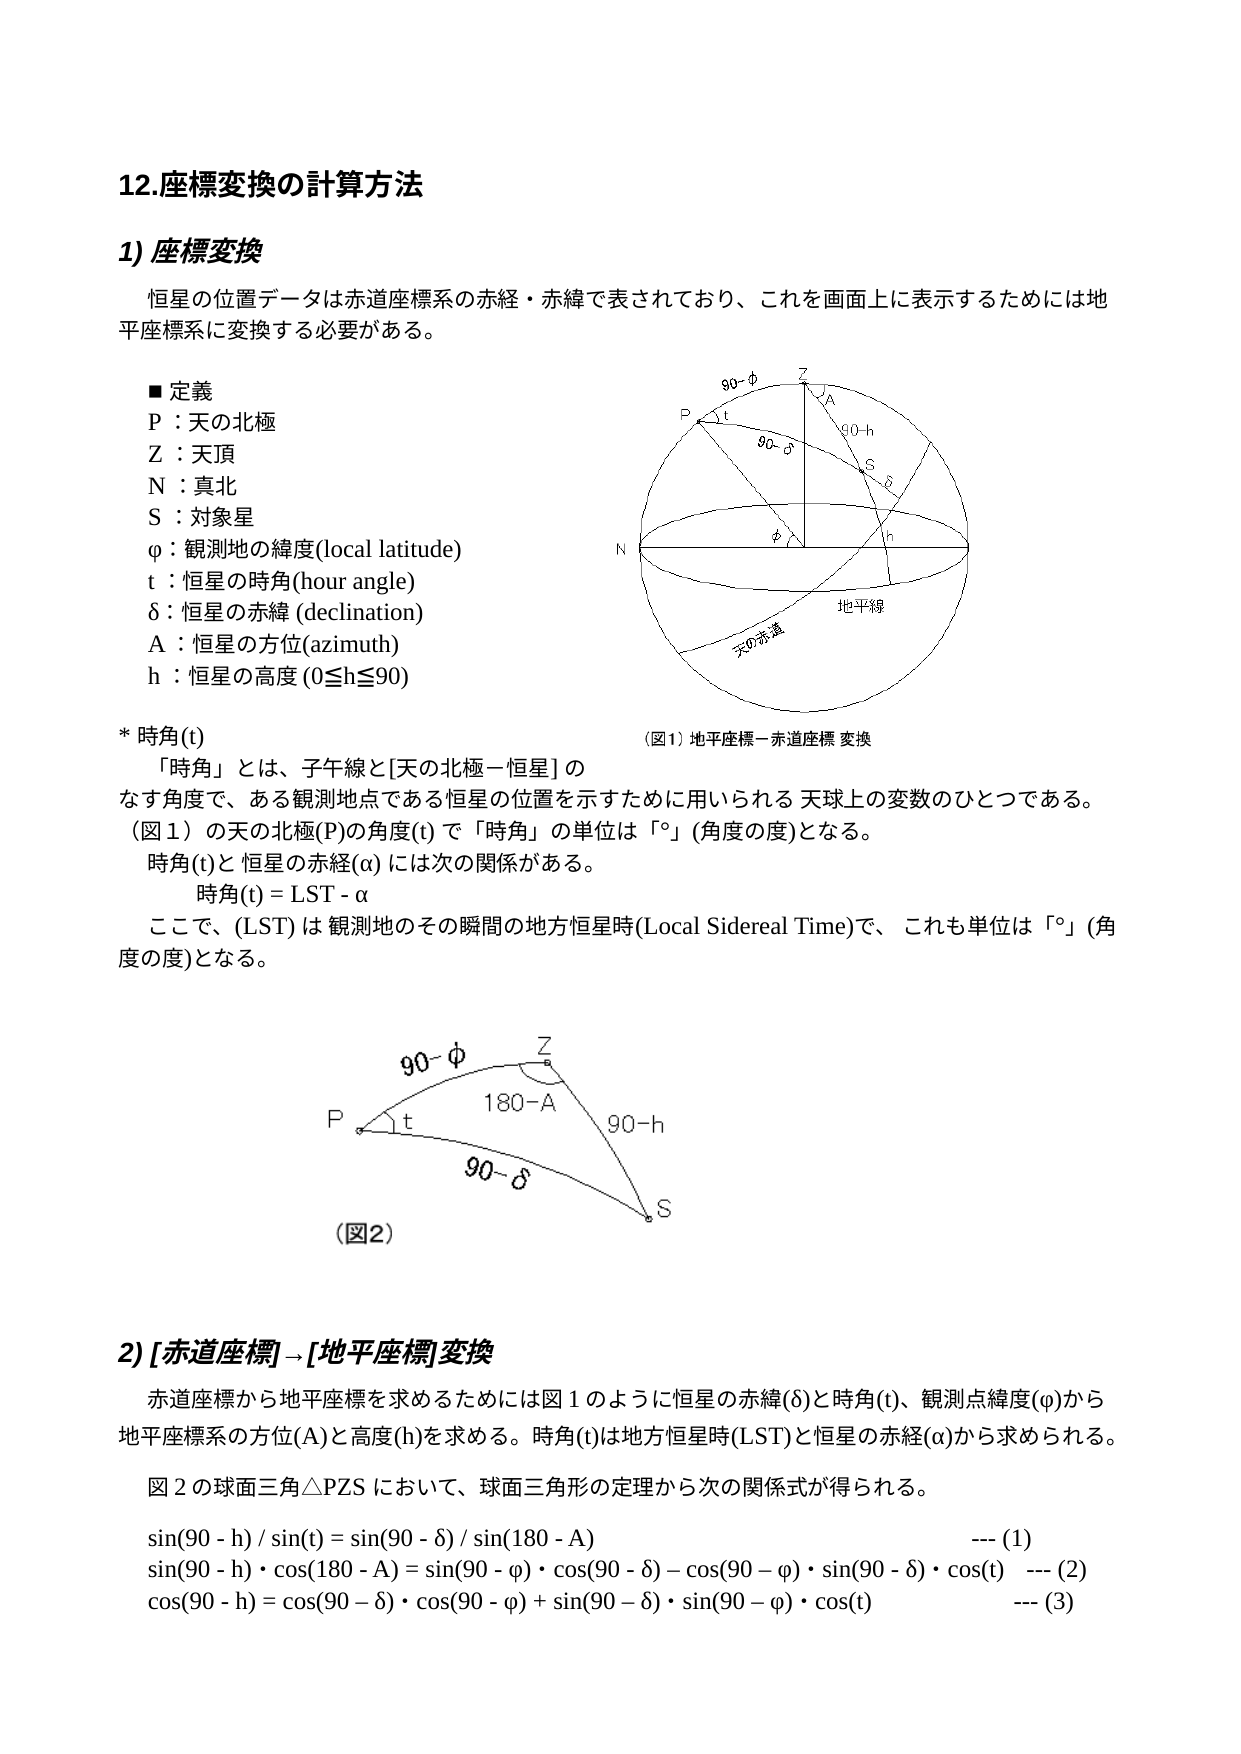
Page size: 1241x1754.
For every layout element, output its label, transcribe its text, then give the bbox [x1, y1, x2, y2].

text S ：対象星 [118, 500, 607, 532]
picture [607, 351, 990, 758]
text t ：恒星の時角(hour angle) [118, 564, 607, 595]
text 赤道座標から地平座標を求めるためには図1のように恒星の赤緯(δ)と時角(t)、観測点緯度(φ)から地平座標系の方位(A)と高度(h)を求める。時角(t)は地方恒星時(LST)と恒星の赤経(α)から求められる。 [118, 1382, 1122, 1451]
text [990, 374, 1122, 405]
text [990, 595, 1122, 627]
text [990, 469, 1122, 500]
text h ：恒星の高度 (0≦h≦90) [118, 659, 607, 690]
text sin(90 - h)・cos(180 - A) = sin(90 - φ)・cos(90 - δ) – cos(90 – φ)・sin(90 - δ)・cos(t) --- (2) [118, 1552, 1122, 1584]
text 時角(t)と 恒星の赤経(α) には次の関係がある。 [118, 846, 1122, 877]
text [990, 437, 1122, 469]
text φ：観測地の緯度(local latitude) [118, 532, 607, 564]
text Z ：天頂 [118, 437, 607, 469]
text [990, 405, 1122, 437]
text δ：恒星の赤緯 (declination) [118, 595, 607, 627]
text [990, 659, 1122, 690]
subtitle 12.座標変換の計算方法 [118, 161, 1122, 204]
text [990, 719, 1122, 751]
text 図2の球面三角△PZS において、球面三角形の定理から次の関係式が得られる。 [118, 1470, 1122, 1501]
text cos(90 - h) = cos(90 – δ)・cos(90 - φ) + sin(90 – δ)・sin(90 – φ)・cos(t) --- (3) [118, 1584, 1122, 1616]
text P ：天の北極 [118, 405, 607, 437]
text ここで、(LST) は 観測地のその瞬間の地方恒星時(Local Sidereal Time)で、 これも単位は「°」(角度の度)となる。 [118, 909, 1122, 972]
text [990, 627, 1122, 659]
text 時角(t) = LST - α [118, 877, 1122, 909]
picture [305, 1008, 705, 1264]
text [990, 564, 1122, 595]
text 「時角」とは、子午線と[天の北極－恒星] のなす角度で、ある観測地点である恒星の位置を示すために用いられる 天球上の変数のひとつである。（図１）の天の北極(P)の角度(t) で「時角」の単位は「°」(角度の度)となる。 [118, 751, 1122, 846]
subtitle 2) [赤道座標]→[地平座標]変換 [118, 1330, 1122, 1370]
text ■ 定義 [118, 374, 607, 405]
text A ：恒星の方位(azimuth) [118, 627, 607, 659]
text N ：真北 [118, 469, 607, 500]
text [990, 532, 1122, 564]
text * 時角(t) [118, 719, 607, 751]
subtitle 1) 座標変換 [118, 229, 1122, 269]
text sin(90 - h) / sin(t) = sin(90 - δ) / sin(180 - A) --- (1) [118, 1521, 1122, 1552]
text [990, 500, 1122, 532]
text 恒星の位置データは赤道座標系の赤経・赤緯で表されており、これを画面上に表示するためには地平座標系に変換する必要がある。 [118, 282, 1122, 345]
